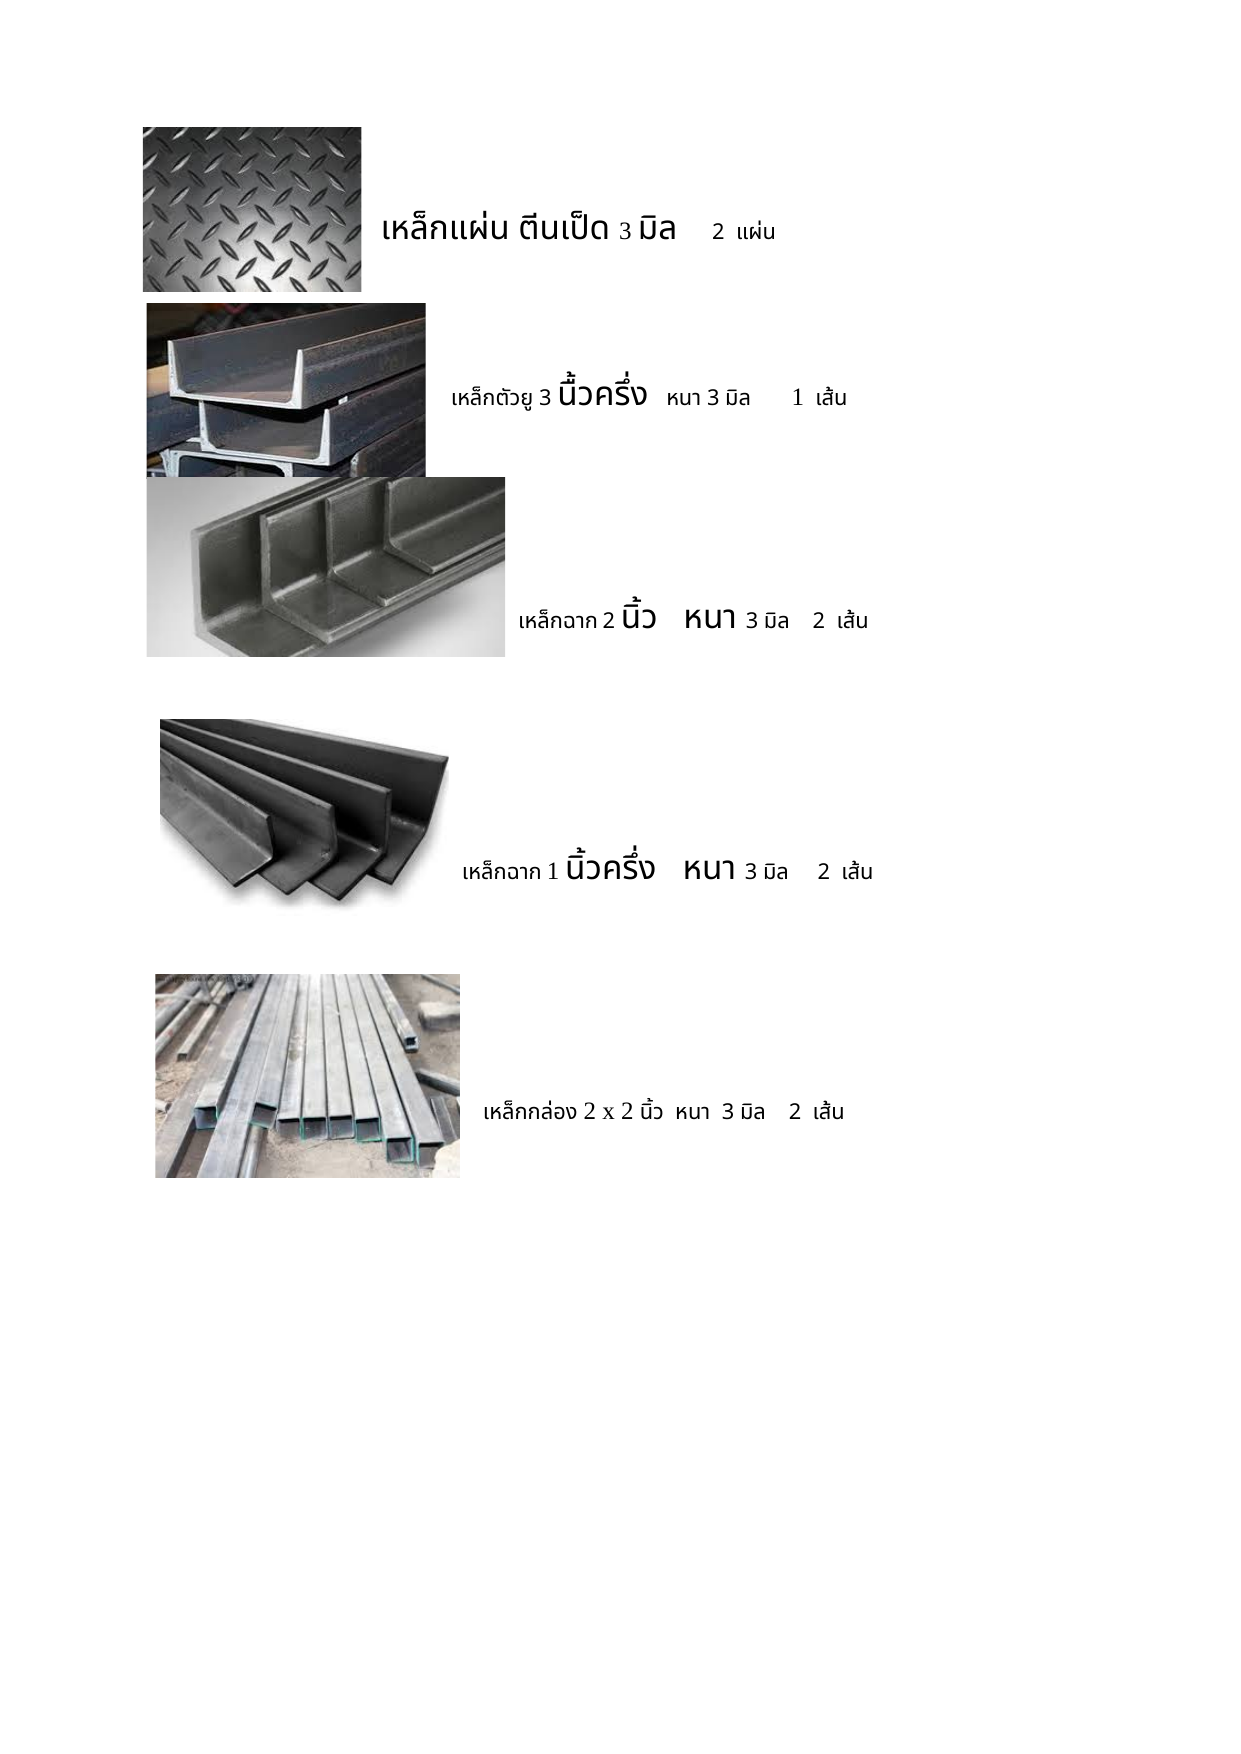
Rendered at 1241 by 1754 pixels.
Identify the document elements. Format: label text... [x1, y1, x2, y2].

text เหล็กฉาก2 นิ้ว หนา 3 มิล 2 เส้น [506, 593, 1122, 643]
picture [146, 303, 506, 657]
text [118, 844, 160, 895]
text เหล็กฉาก1 นิ้วครึ่ง หนา 3 มิล 2 เส้น [449, 844, 1122, 895]
text เหล็กตัวยู 3 นื้วครึ่ง หนา 3 มิล 1 เส้น [426, 370, 1122, 420]
picture [160, 719, 449, 936]
text เหล็กแผ่น ตีนเป็ด 3 มิล 2 แผ่น [362, 204, 1122, 255]
text เหล็กกล่อง 2 x 2 นิ้ว หนา 3 มิล 2 เส้น [460, 1096, 1122, 1129]
picture [142, 127, 362, 292]
text [118, 370, 146, 420]
text [118, 204, 142, 255]
text [118, 593, 146, 643]
text [118, 1096, 155, 1129]
picture [155, 974, 460, 1178]
